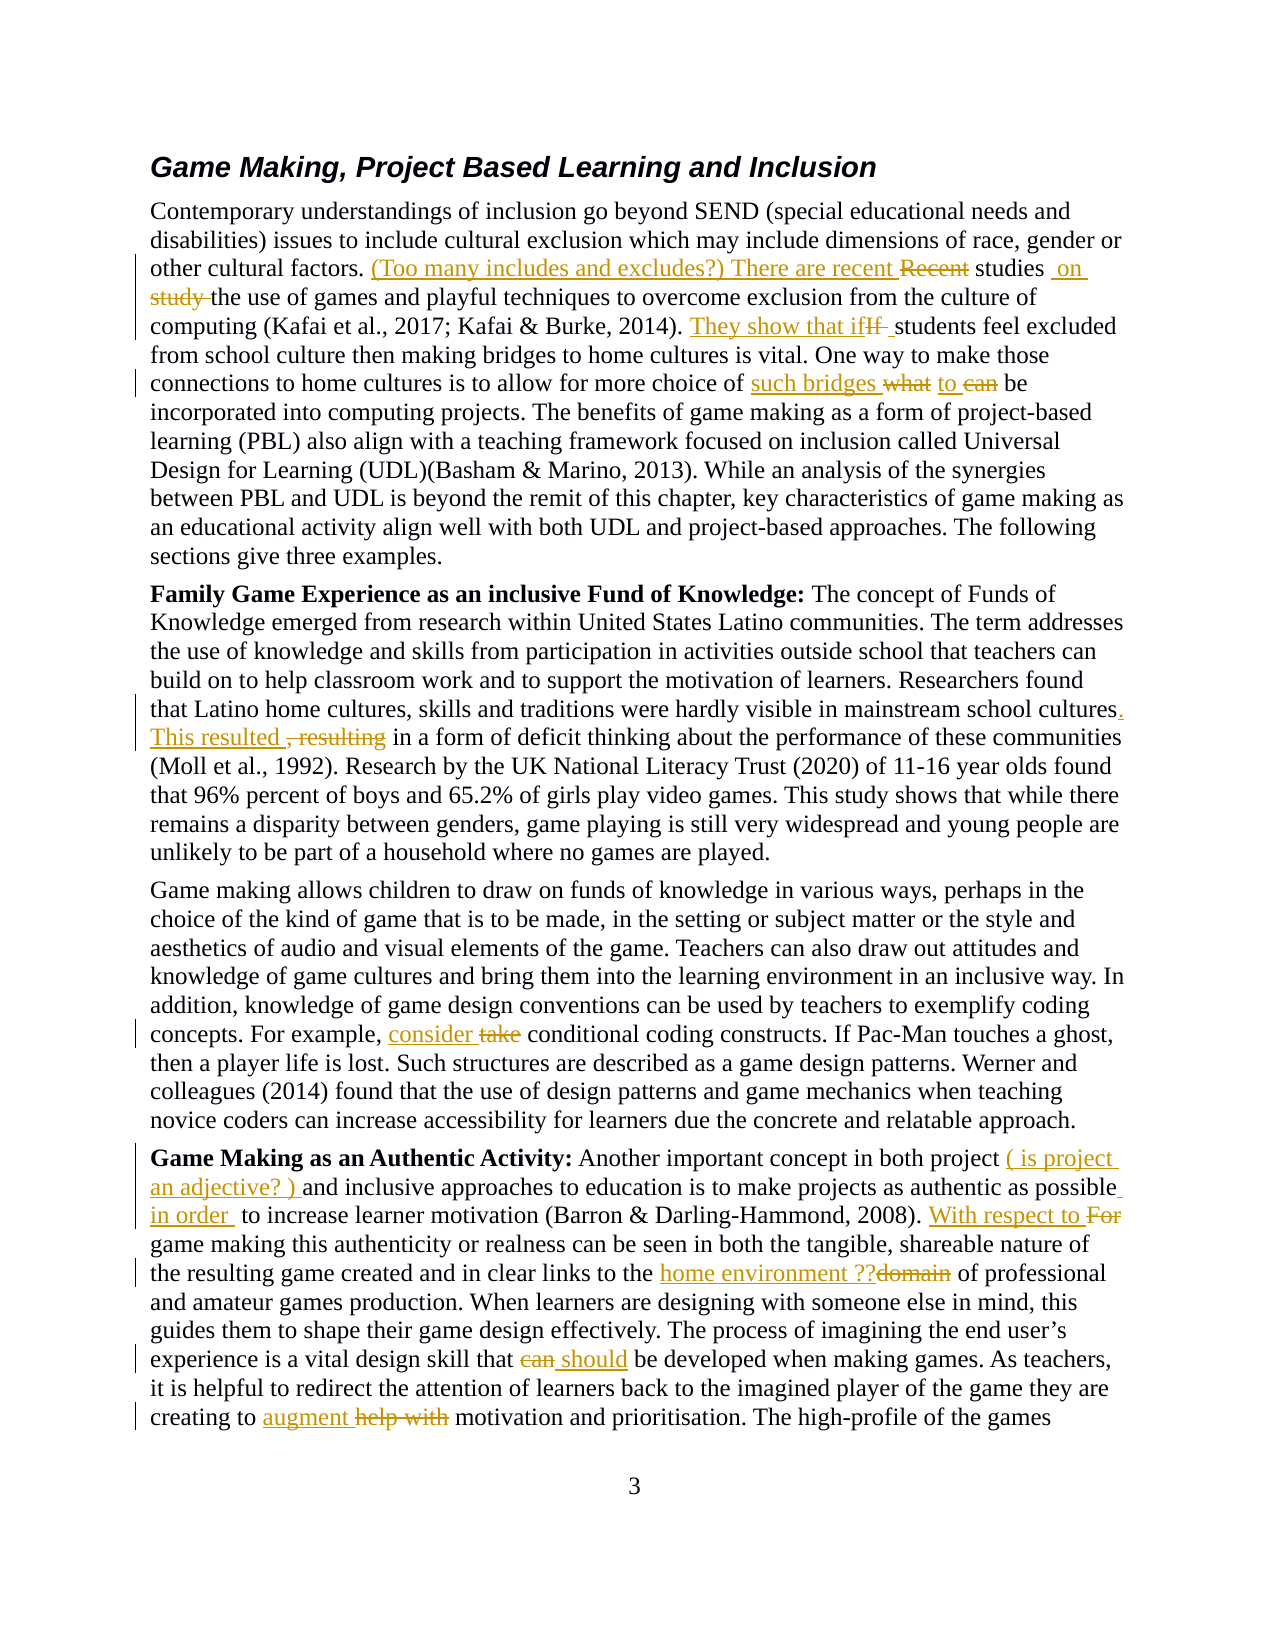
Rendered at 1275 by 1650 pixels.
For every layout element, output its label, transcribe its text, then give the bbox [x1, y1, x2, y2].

subtitle Game Making, Project Based Learning and Inclusion [150, 150, 1125, 183]
text Family Game Experience as an inclusive Fund of Knowledge: The concept of Funds of Knowledge emerged from research within United States Latino communities. The term addresses the use of knowledge and skills from participation in activities outside school that teachers can build on to help classroom work and to support the motivation of learners. Researchers found that Latino home cultures, skills and traditions were hardly visible in mainstream school cultures. This resulted in a form of deficit thinking about the performance of these communities (Moll et al., 1992). Research by the UK National Literacy Trust (2020) of 11-16 year olds found that 96% percent of boys and 65.2% of girls play video games. This study shows that while there remains a disparity between genders, game playing is still very widespread and young people are unlikely to be part of a household where no games are played. [150, 579, 1125, 866]
text Contemporary understandings of inclusion go beyond SEND (special educational needs and disabilities) issues to include cultural exclusion which may include dimensions of race, gender or other cultural factors. (Too many includes and excludes?) There are recent studies on the use of games and playful techniques to overcome exclusion from the culture of computing (Kafai et al., 2017; Kafai & Burke, 2014). They show that if students feel excluded from school culture then making bridges to home cultures is vital. One way to make those connections to home cultures is to allow for more choice of such bridges to be incorporated into computing projects. The benefits of game making as a form of project-based learning (PBL) also align with a teaching framework focused on inclusion called Universal Design for Learning (UDL)(Basham & Marino, 2013). While an analysis of the synergies between PBL and UDL is beyond the remit of this chapter, key characteristics of game making as an educational activity align well with both UDL and project-based approaches. The following sections give three examples. [150, 196, 1125, 570]
text Game making allows children to draw on funds of knowledge in various ways, perhaps in the choice of the kind of game that is to be made, in the setting or subject matter or the style and aesthetics of audio and visual elements of the game. Teachers can also draw out attitudes and knowledge of game cultures and bring them into the learning environment in an inclusive way. In addition, knowledge of game design conventions can be used by teachers to exemplify coding concepts. For example, consider conditional coding constructs. If Pac-Man touches a ghost, then a player life is lost. Such structures are described as a game design patterns. Werner and colleagues (2014) found that the use of design patterns and game mechanics when teaching novice coders can increase accessibility for learners due the concrete and relatable approach. [150, 875, 1125, 1134]
text Game Making as an Authentic Activity: Another important concept in both project ( is project an adjective? ) and inclusive approaches to education is to make projects as authentic as possible in order to increase learner motivation (Barron & Darling-Hammond, 2008). With respect to game making this authenticity or realness can be seen in both the tangible, shareable nature of the resulting game created and in clear links to the home environment ?? of professional and amateur games production. When learners are designing with someone else in mind, this guides them to shape their game design effectively. The process of imagining the end user’s experience is a vital design skill that should be developed when making games. As teachers, it is helpful to redirect the attention of learners back to the imagined player of the game they are creating to augment motivation and prioritisation. The high-profile of the games [150, 1143, 1125, 1430]
